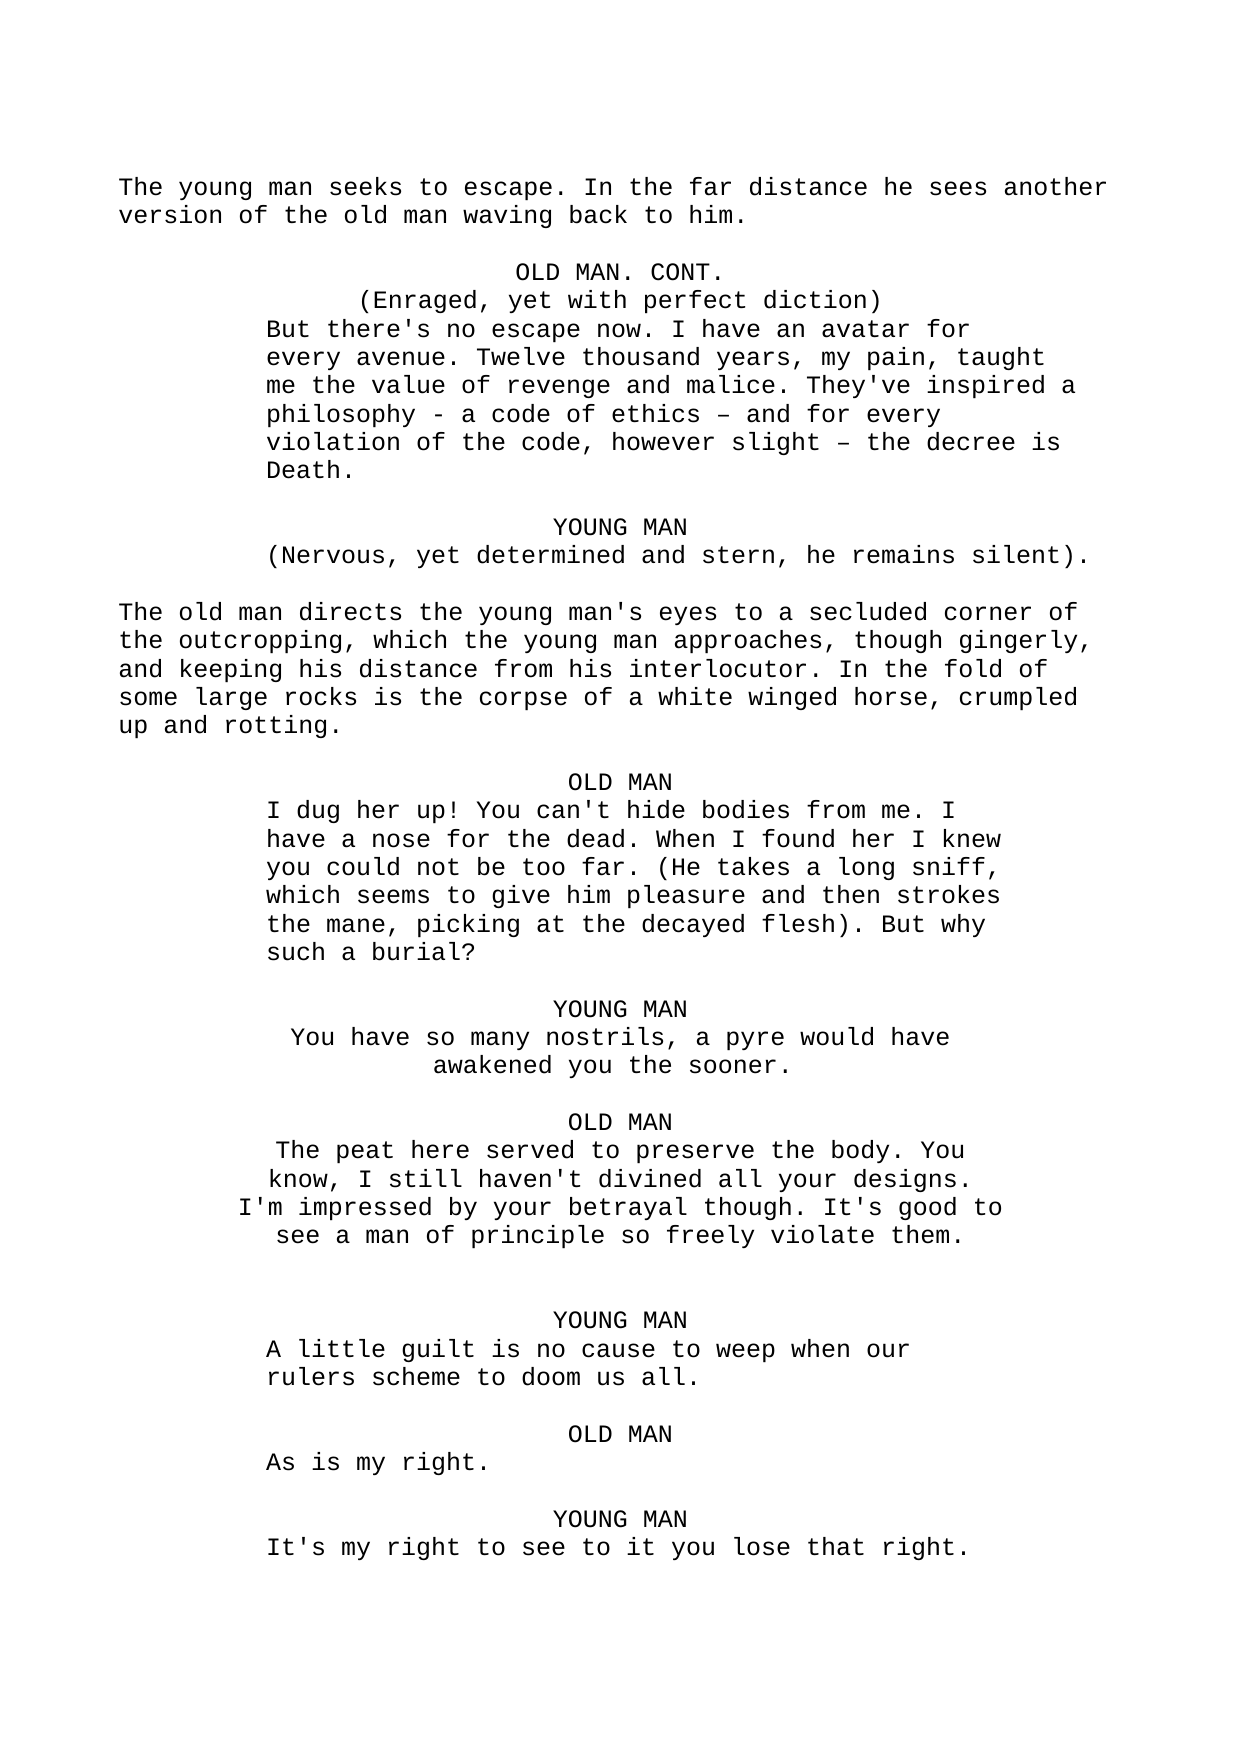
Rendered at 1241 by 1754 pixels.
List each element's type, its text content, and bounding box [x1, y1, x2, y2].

text you could not be too far. (He takes a long sniff, [118, 855, 1122, 883]
text see a man of principle so freely violate them. [118, 1223, 1122, 1251]
text OLD MAN [118, 770, 1122, 798]
text But there's no escape now. I have an avatar for [118, 316, 1122, 345]
text I dug her up! You can't hide bodies from me. I [118, 798, 1122, 826]
text awakened you the sooner. [118, 1053, 1122, 1081]
text the mane, picking at the decayed flesh). But why [118, 911, 1122, 940]
text OLD MAN [118, 1421, 1122, 1450]
text such a burial? [118, 940, 1122, 968]
text OLD MAN. CONT. [118, 260, 1122, 288]
text As is my right. [118, 1450, 1122, 1478]
text OLD MAN [118, 1110, 1122, 1138]
text philosophy - a code of ethics – and for every [118, 401, 1122, 430]
text have a nose for the dead. When I found her I knew [118, 826, 1122, 855]
text which seems to give him pleasure and then strokes [118, 883, 1122, 911]
text YOUNG MAN [118, 515, 1122, 543]
text rulers scheme to doom us all. [118, 1365, 1122, 1393]
text A little guilt is no cause to weep when our [118, 1336, 1122, 1365]
text know, I still haven't divined all your designs. [118, 1166, 1122, 1195]
text You have so many nostrils, a pyre would have [118, 1025, 1122, 1053]
text violation of the code, however slight – the decree is Death. [118, 430, 1122, 486]
text (Enraged, yet with perfect diction) [118, 288, 1122, 316]
text me the value of revenge and malice. They've inspired a [118, 373, 1122, 401]
text The peat here served to preserve the body. You [118, 1138, 1122, 1166]
text The old man directs the young man's eyes to a secluded corner of the outcropping, which the young man approaches, though gingerly, and keeping his distance from his interlocutor. In the fold of some large rocks is the corpse of a white winged horse, crumpled up and rotting. [118, 600, 1122, 741]
text YOUNG MAN [118, 1308, 1122, 1336]
text YOUNG MAN [118, 996, 1122, 1025]
text The young man seeks to escape. In the far distance he sees another version of the old man waving back to him. [118, 175, 1122, 231]
text It's my right to see to it you lose that right. [118, 1535, 1122, 1563]
text (Nervous, yet determined and stern, he remains silent). [118, 543, 1122, 571]
text I'm impressed by your betrayal though. It's good to [118, 1195, 1122, 1223]
text YOUNG MAN [118, 1506, 1122, 1535]
text every avenue. Twelve thousand years, my pain, taught [118, 345, 1122, 373]
